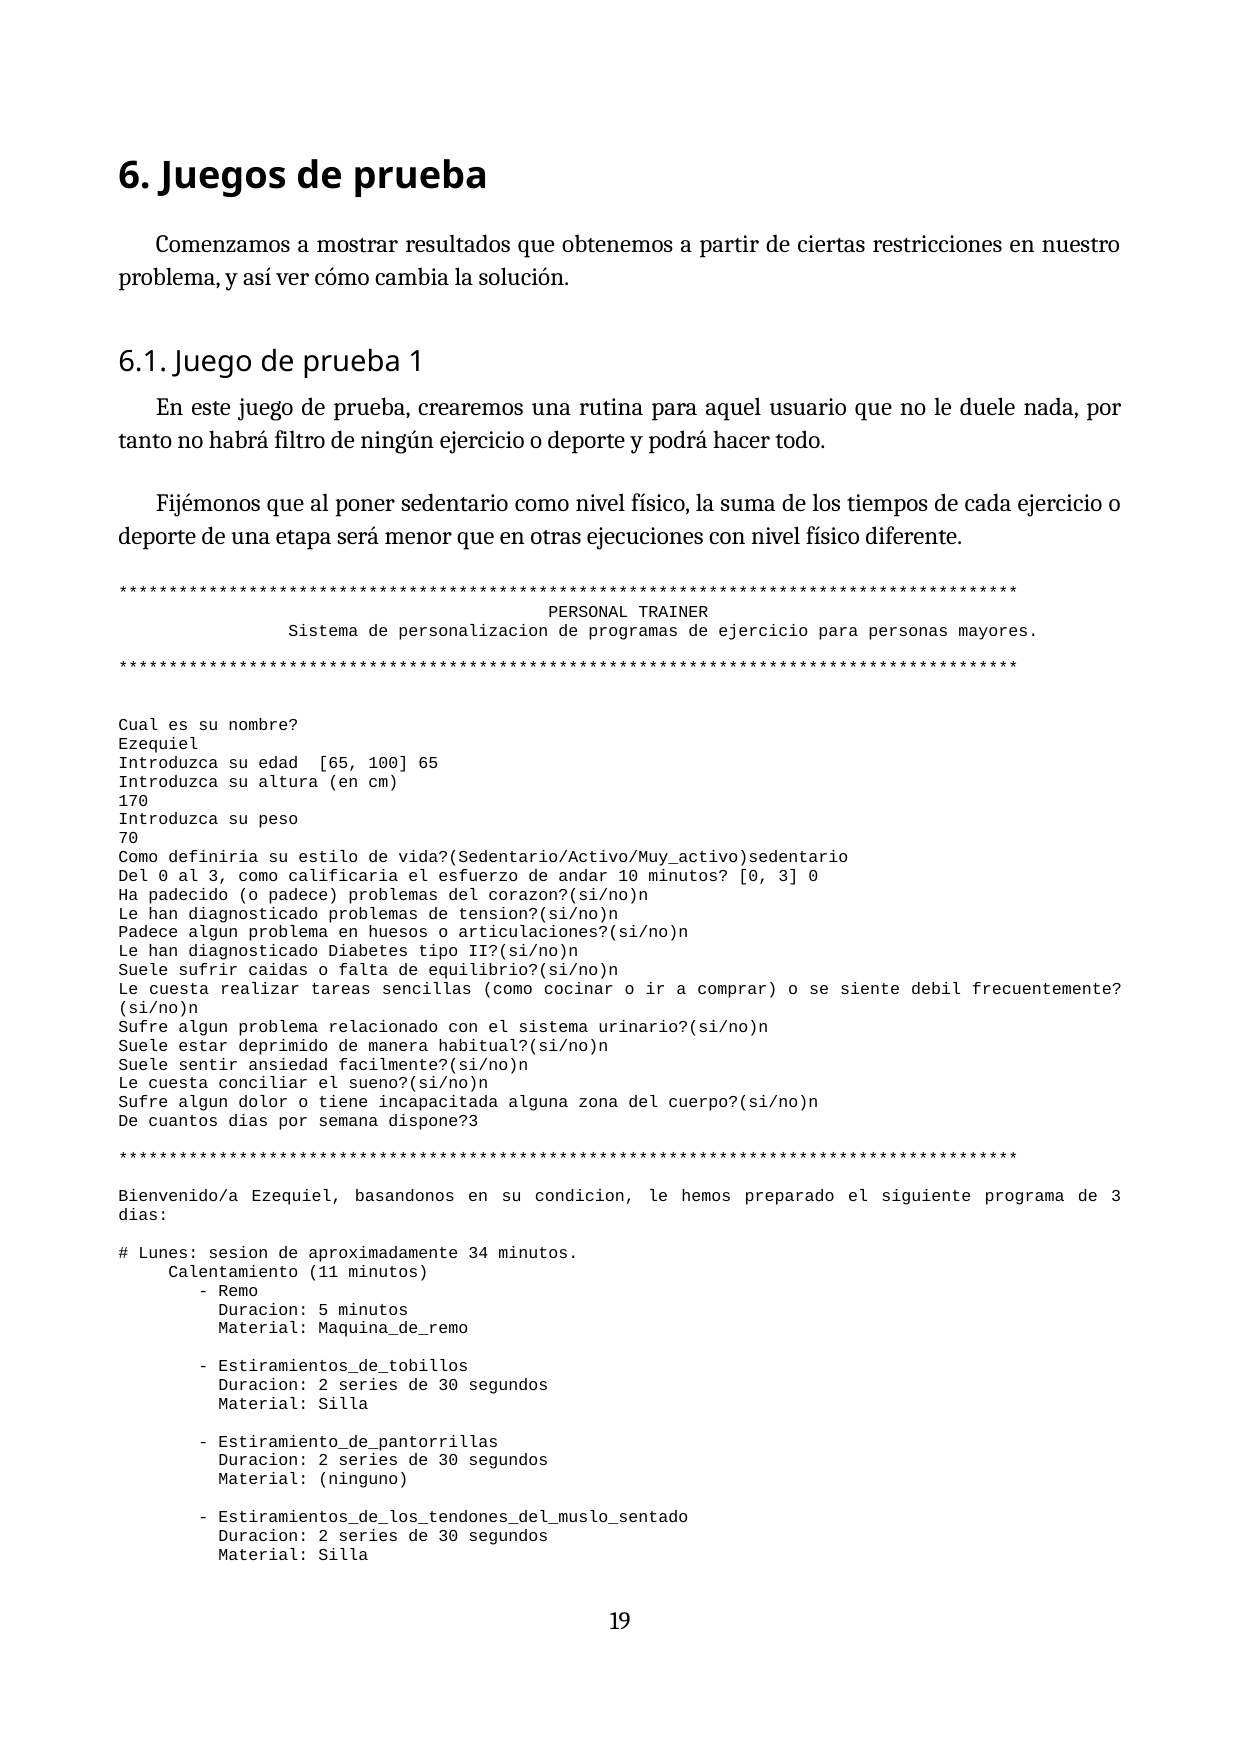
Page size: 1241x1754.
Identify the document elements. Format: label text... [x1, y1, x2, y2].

text Introduzca su edad [65, 100] 65 [118, 754, 1122, 773]
text Sistema de personalizacion de programas de ejercicio para personas mayores. [118, 622, 1122, 660]
subtitle 6.1. Juego de prueba 1 [118, 340, 1122, 380]
text # Lunes: sesion de aproximadamente 34 minutos. [118, 1244, 1122, 1263]
text Duracion: 2 series de 30 segundos [118, 1527, 1122, 1546]
text En este juego de prueba, crearemos una rutina para aquel usuario que no le duele nada, por tanto no habrá filtro de ningún ejercicio o deporte y podrá hacer todo. [118, 393, 1122, 454]
text Introduzca su altura (en cm) [118, 773, 1122, 792]
text - Estiramientos_de_los_tendones_del_muslo_sentado [118, 1508, 1122, 1527]
text Le han diagnosticado problemas de tension?(si/no)n [118, 905, 1122, 924]
text Le cuesta realizar tareas sencillas (como cocinar o ir a comprar) o se siente debil frecuentemente?(si/no)n [118, 981, 1122, 1018]
text Suele estar deprimido de manera habitual?(si/no)n [118, 1037, 1122, 1056]
text Cual es su nombre? [118, 717, 1122, 736]
text Sufre algun dolor o tiene incapacitada alguna zona del cuerpo?(si/no)n [118, 1094, 1122, 1113]
text Suele sufrir caidas o falta de equilibrio?(si/no)n [118, 962, 1122, 981]
text Le han diagnosticado Diabetes tipo II?(si/no)n [118, 943, 1122, 962]
text De cuantos dias por semana dispone?3 [118, 1113, 1122, 1131]
text - Estiramientos_de_tobillos [118, 1358, 1122, 1377]
text Padece algun problema en huesos o articulaciones?(si/no)n [118, 924, 1122, 943]
text Material: Silla [118, 1546, 1122, 1565]
text 170 [118, 792, 1122, 811]
text ****************************************************************************************** [118, 660, 1122, 679]
text Duracion: 5 minutos [118, 1301, 1122, 1320]
text Como definiria su estilo de vida?(Sedentario/Activo/Muy_activo)sedentario [118, 849, 1122, 867]
text ****************************************************************************************** [118, 1150, 1122, 1169]
text Material: (ninguno) [118, 1471, 1122, 1490]
text Duracion: 2 series de 30 segundos [118, 1377, 1122, 1395]
text Ha padecido (o padece) problemas del corazon?(si/no)n [118, 886, 1122, 905]
text Introduzca su peso [118, 811, 1122, 830]
text PERSONAL TRAINER [118, 603, 1122, 622]
text Ezequiel [118, 736, 1122, 754]
text Material: Silla [118, 1395, 1122, 1414]
text - Estiramiento_de_pantorrillas [118, 1433, 1122, 1452]
text Le cuesta conciliar el sueno?(si/no)n [118, 1075, 1122, 1094]
text Duracion: 2 series de 30 segundos [118, 1452, 1122, 1471]
text ****************************************************************************************** [118, 585, 1122, 603]
text 70 [118, 830, 1122, 849]
text Fijémonos que al poner sedentario como nivel físico, la suma de los tiempos de cada ejercicio o deporte de una etapa será menor que en otras ejecuciones con nivel físico diferente. [118, 489, 1122, 550]
text Suele sentir ansiedad facilmente?(si/no)n [118, 1056, 1122, 1075]
text Sufre algun problema relacionado con el sistema urinario?(si/no)n [118, 1018, 1122, 1037]
text - Remo [118, 1282, 1122, 1301]
text Comenzamos a mostrar resultados que obtenemos a partir de ciertas restricciones en nuestro problema, y así ver cómo cambia la solución. [118, 230, 1122, 292]
text Del 0 al 3, como calificaria el esfuerzo de andar 10 minutos? [0, 3] 0 [118, 867, 1122, 886]
text Calentamiento (11 minutos) [118, 1263, 1122, 1282]
text Material: Maquina_de_remo [118, 1320, 1122, 1339]
subtitle 6. Juegos de prueba [118, 148, 1122, 200]
text Bienvenido/a Ezequiel, basandonos en su condicion, le hemos preparado el siguiente programa de 3 dias: [118, 1188, 1122, 1226]
